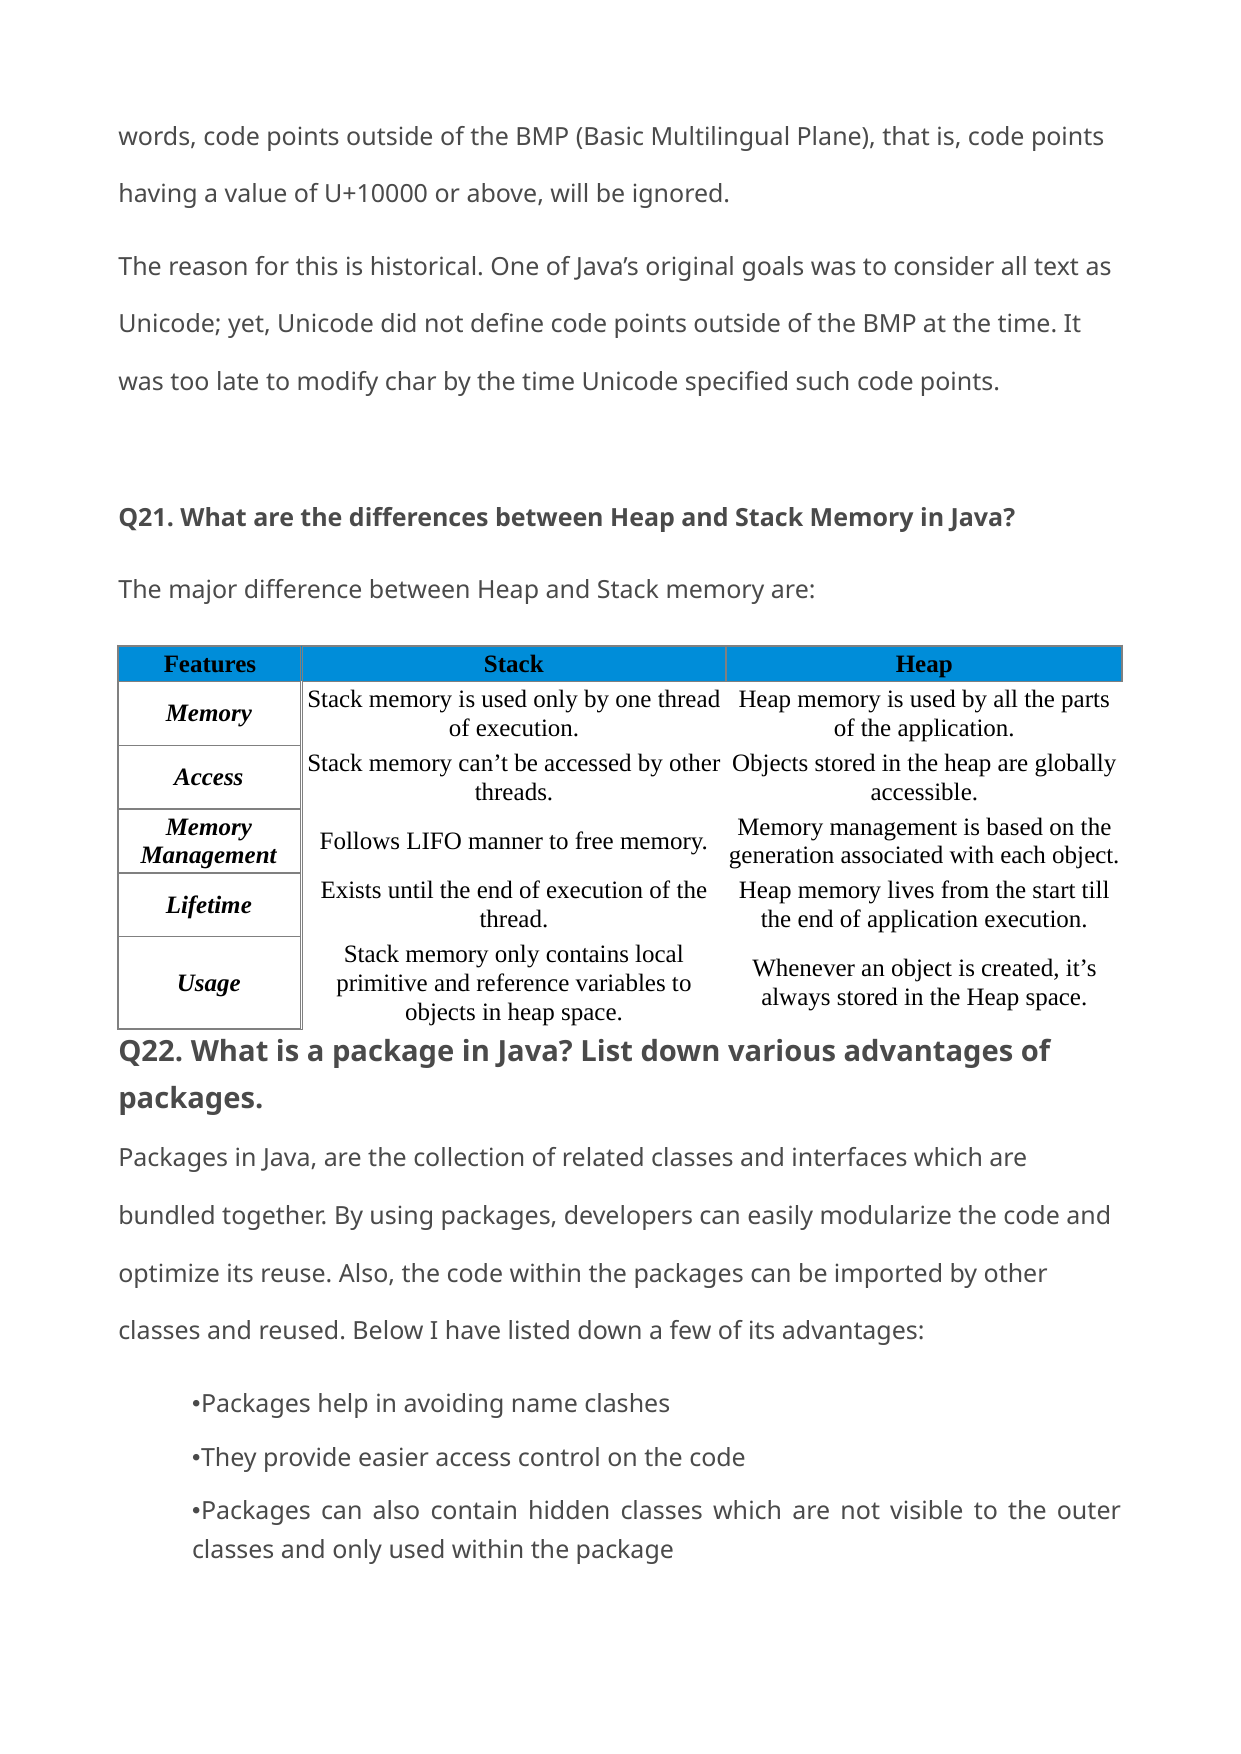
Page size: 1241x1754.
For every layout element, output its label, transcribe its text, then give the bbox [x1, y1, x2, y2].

table_cell Exists until the end of execution of the thread. [303, 872, 726, 936]
list Packages can also contain hidden classes which are not visible to the outer classes and only used within the package [118, 1493, 1122, 1566]
table_cell Memory management is based on the generation associated with each object. [726, 808, 1122, 872]
text Q21. What are the differences between Heap and Stack Memory in Java? [118, 500, 1122, 534]
table_cell Stack memory is used only by one thread of execution. [303, 682, 726, 744]
table_cell Lifetime [119, 874, 300, 936]
table_cell Heap memory is used by all the parts of the application. [726, 682, 1122, 744]
text words, code points outside of the BMP (Basic Multilingual Plane), that is, code points having a value of U+10000 or above, will be ignored. [118, 118, 1122, 210]
table_cell Access [119, 746, 300, 808]
text The major difference between Heap and Stack memory are: [118, 572, 1122, 606]
text The reason for this is historical. One of Java’s original goals was to consider all text as Unicode; yet, Unicode did not define code points outside of the BMP at the time. It was too late to modify char by the time Unicode specified such code points. [118, 248, 1122, 398]
list Packages help in avoiding name clashes [118, 1385, 1122, 1419]
table_header Features [119, 647, 300, 681]
list They provide easier access control on the code [118, 1439, 1122, 1473]
table_cell Follows LIFO manner to free memory. [303, 808, 726, 872]
table_header Stack [303, 647, 725, 681]
table_cell Usage [119, 937, 300, 1028]
table_cell Stack memory only contains local primitive and reference variables to objects in heap space. [303, 936, 726, 1028]
table_cell Memory Management [119, 810, 300, 872]
table_cell Memory [119, 682, 300, 744]
text Packages in Java, are the collection of related classes and interfaces which are bundled together. By using packages, developers can easily modularize the code and optimize its reuse. Also, the code within the packages can be imported by other classes and reused. Below I have listed down a few of its advantages: [118, 1139, 1122, 1347]
table_cell Whenever an object is created, it’s always stored in the Heap space. [726, 936, 1122, 1028]
table_cell Objects stored in the heap are globally accessible. [726, 745, 1122, 808]
table_cell Heap memory lives from the start till the end of application execution. [726, 872, 1122, 936]
table_cell Stack memory can’t be accessed by other threads. [303, 745, 726, 808]
table_header Heap [727, 647, 1121, 681]
subtitle Q22. What is a package in Java? List down various advantages of packages. [118, 1030, 1122, 1117]
